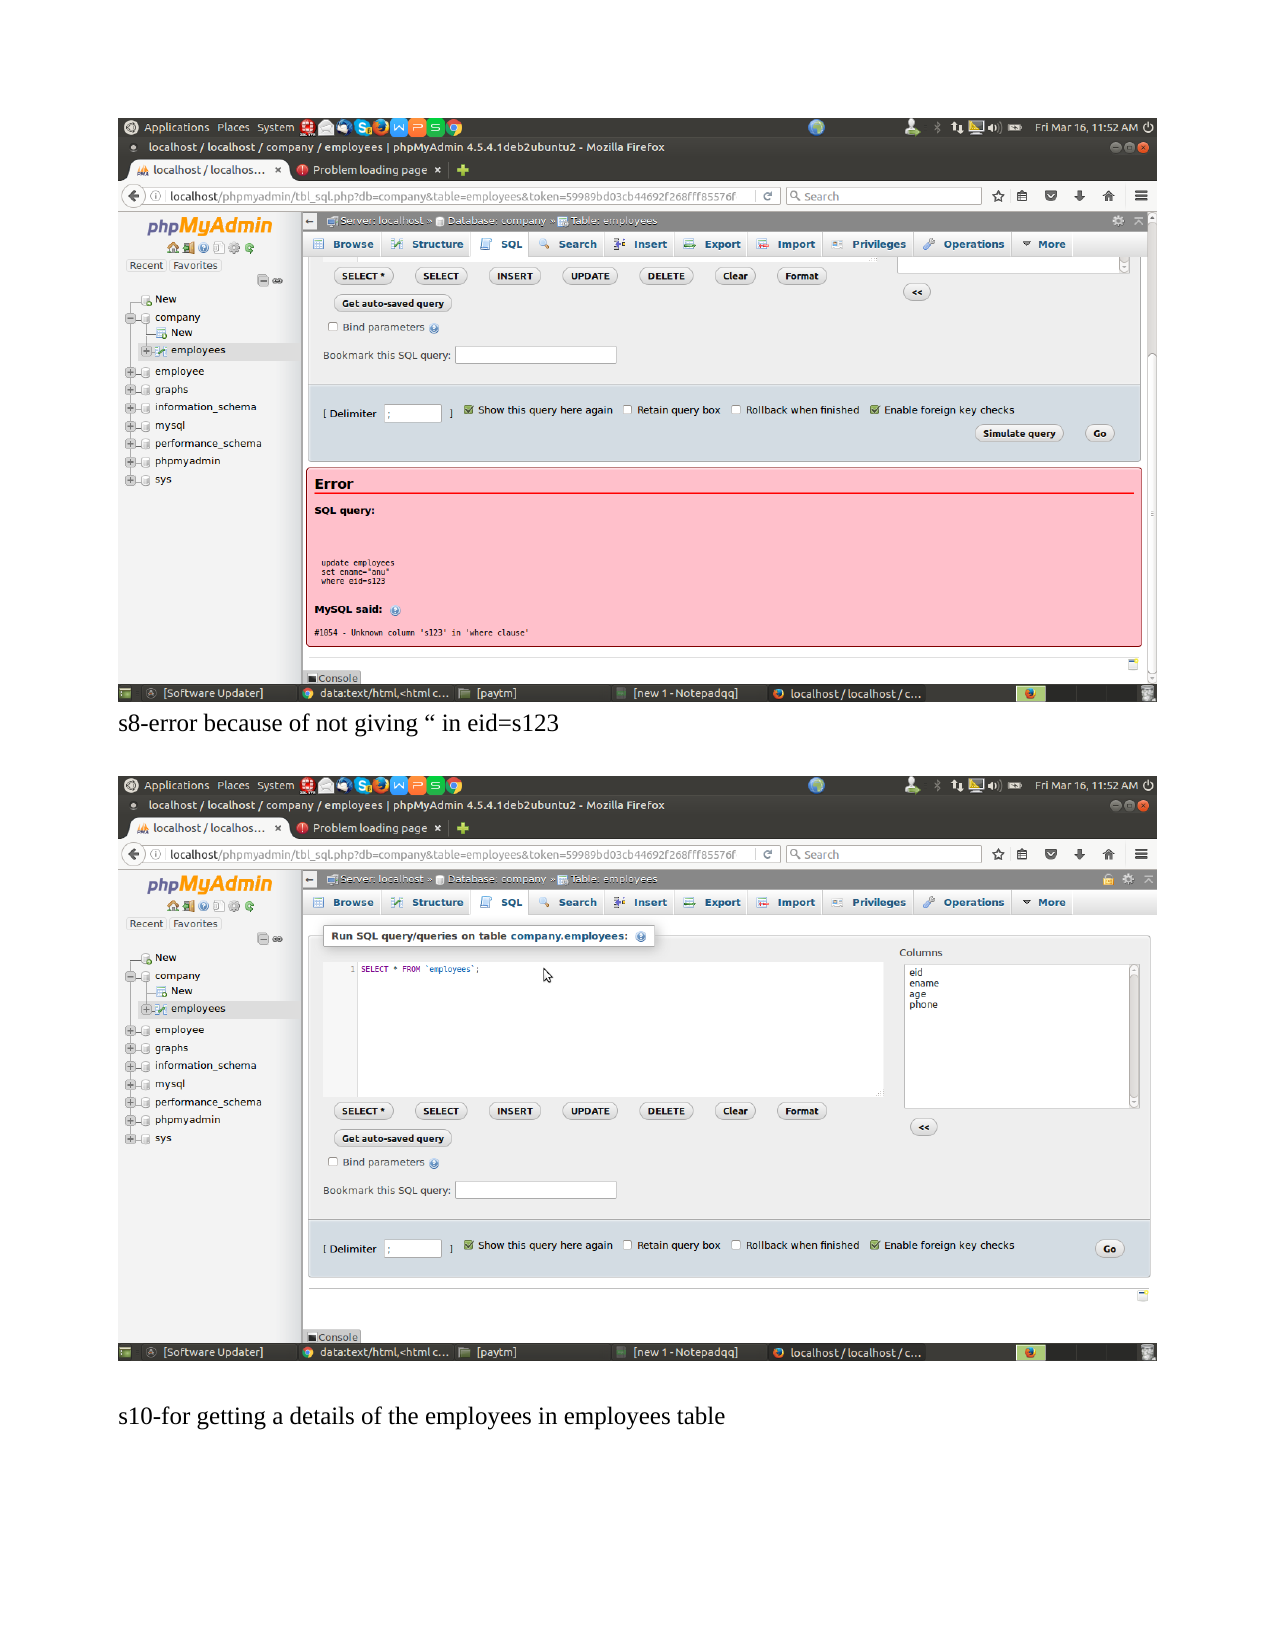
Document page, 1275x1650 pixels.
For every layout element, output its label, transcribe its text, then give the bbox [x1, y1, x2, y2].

picture [118, 118, 1157, 702]
picture [118, 776, 1157, 1361]
text s8-error because of not giving “ in eid=s123 [118, 702, 1157, 737]
text s10-for getting a details of the employees in employees table [118, 1401, 1157, 1430]
